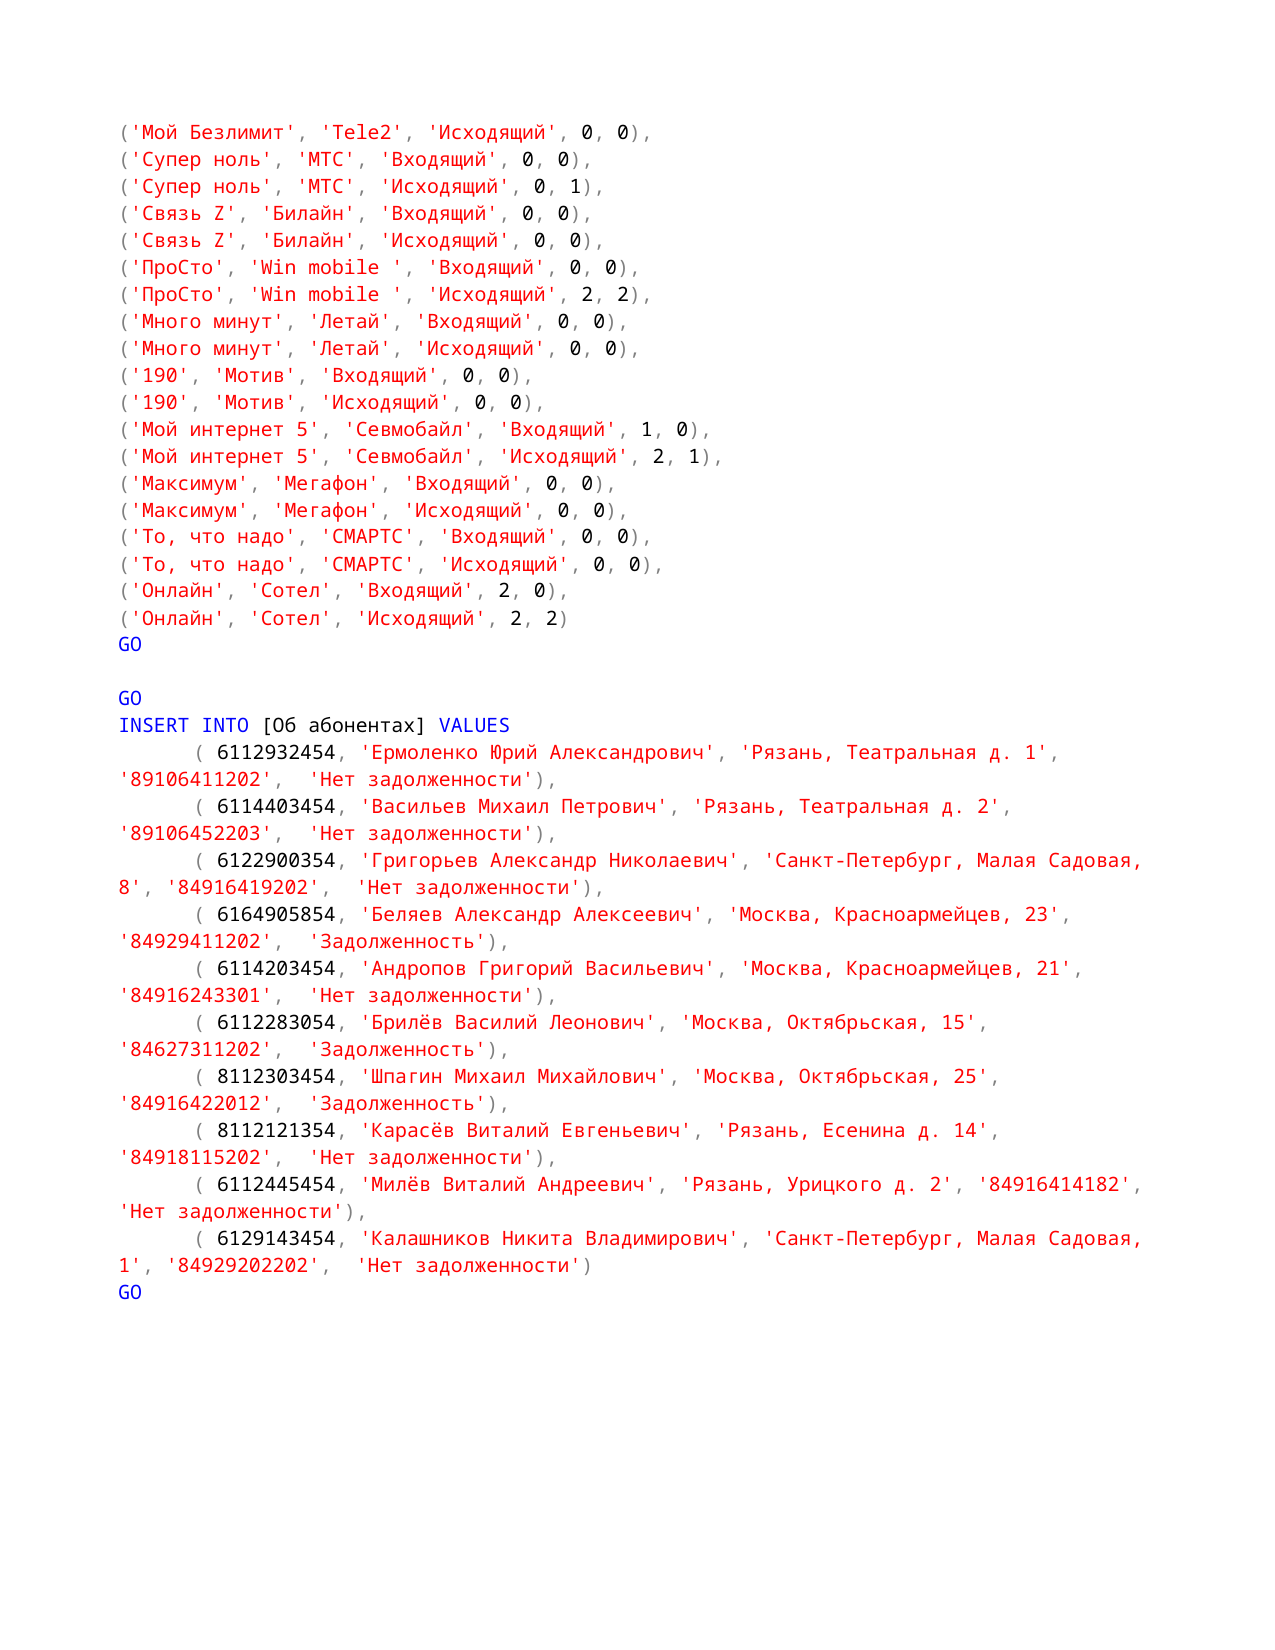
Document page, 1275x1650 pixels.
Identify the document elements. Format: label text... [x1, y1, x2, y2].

text ('Супер ноль', 'МТС', 'Входящий', 0, 0), [118, 145, 1157, 172]
text ('Мой интернет 5', 'Севмобайл', 'Исходящий', 2, 1), [118, 442, 1157, 469]
text ('Максимум', 'Мегафон', 'Входящий', 0, 0), [118, 469, 1157, 496]
text ('Максимум', 'Мегафон', 'Исходящий', 0, 0), [118, 496, 1157, 523]
text ('190', 'Мотив', 'Исходящий', 0, 0), [118, 388, 1157, 415]
text ( 8112121354, 'Карасёв Виталий Евгеньевич', 'Рязань, Есенина д. 14', '84918115202', 'Нет задолженности'), [118, 1116, 1157, 1170]
text ('То, что надо', 'СМАРТС', 'Входящий', 0, 0), [118, 523, 1157, 550]
text ('То, что надо', 'СМАРТС', 'Исходящий', 0, 0), [118, 550, 1157, 577]
text ( 6114203454, 'Андропов Григорий Васильевич', 'Москва, Красноармейцев, 21', '84916243301', 'Нет задолженности'), [118, 954, 1157, 1008]
text ('Онлайн', 'Сотел', 'Входящий', 2, 0), [118, 577, 1157, 604]
text INSERT INTO [Об абонентах] VALUES [118, 712, 1157, 739]
text ('Мой интернет 5', 'Севмобайл', 'Входящий', 1, 0), [118, 415, 1157, 442]
text ('Супер ноль', 'МТС', 'Исходящий', 0, 1), [118, 172, 1157, 199]
text ( 6114403454, 'Васильев Михаил Петрович', 'Рязань, Театральная д. 2', '89106452203', 'Нет задолженности'), [118, 793, 1157, 847]
text ('190', 'Мотив', 'Входящий', 0, 0), [118, 361, 1157, 388]
text GO [118, 1278, 1157, 1305]
text ('Онлайн', 'Сотел', 'Исходящий', 2, 2) [118, 604, 1157, 631]
text ( 6122900354, 'Григорьев Александр Николаевич', 'Санкт-Петербург, Малая Садовая, 8', '84916419202', 'Нет задолженности'), [118, 847, 1157, 901]
text GO [118, 631, 1157, 658]
text GO [118, 685, 1157, 712]
text ('Много минут', 'Летай', 'Исходящий', 0, 0), [118, 334, 1157, 361]
text ('Мой Безлимит', 'Tele2', 'Исходящий', 0, 0), [118, 118, 1157, 145]
text ('Много минут', 'Летай', 'Входящий', 0, 0), [118, 307, 1157, 334]
text ( 6112932454, 'Ермоленко Юрий Александрович', 'Рязань, Театральная д. 1', '89106411202', 'Нет задолженности'), [118, 739, 1157, 793]
text ('ПроСто', 'Win mobile ', 'Исходящий', 2, 2), [118, 280, 1157, 307]
text ( 6112283054, 'Брилёв Василий Леонович', 'Москва, Октябрьская, 15', '84627311202', 'Задолженность'), [118, 1008, 1157, 1062]
text ( 6164905854, 'Беляев Александр Алексеевич', 'Москва, Красноармейцев, 23', '84929411202', 'Задолженность'), [118, 901, 1157, 954]
text ( 6129143454, 'Калашников Никита Владимирович', 'Санкт-Петербург, Малая Садовая, 1', '84929202202', 'Нет задолженности') [118, 1224, 1157, 1278]
text ('Связь Z', 'Билайн', 'Исходящий', 0, 0), [118, 226, 1157, 253]
text ('Связь Z', 'Билайн', 'Входящий', 0, 0), [118, 199, 1157, 226]
text ( 6112445454, 'Милёв Виталий Андреевич', 'Рязань, Урицкого д. 2', '84916414182', 'Нет задолженности'), [118, 1170, 1157, 1224]
text ( 8112303454, 'Шпагин Михаил Михайлович', 'Москва, Октябрьская, 25', '84916422012', 'Задолженность'), [118, 1062, 1157, 1116]
text ('ПроСто', 'Win mobile ', 'Входящий', 0, 0), [118, 253, 1157, 280]
